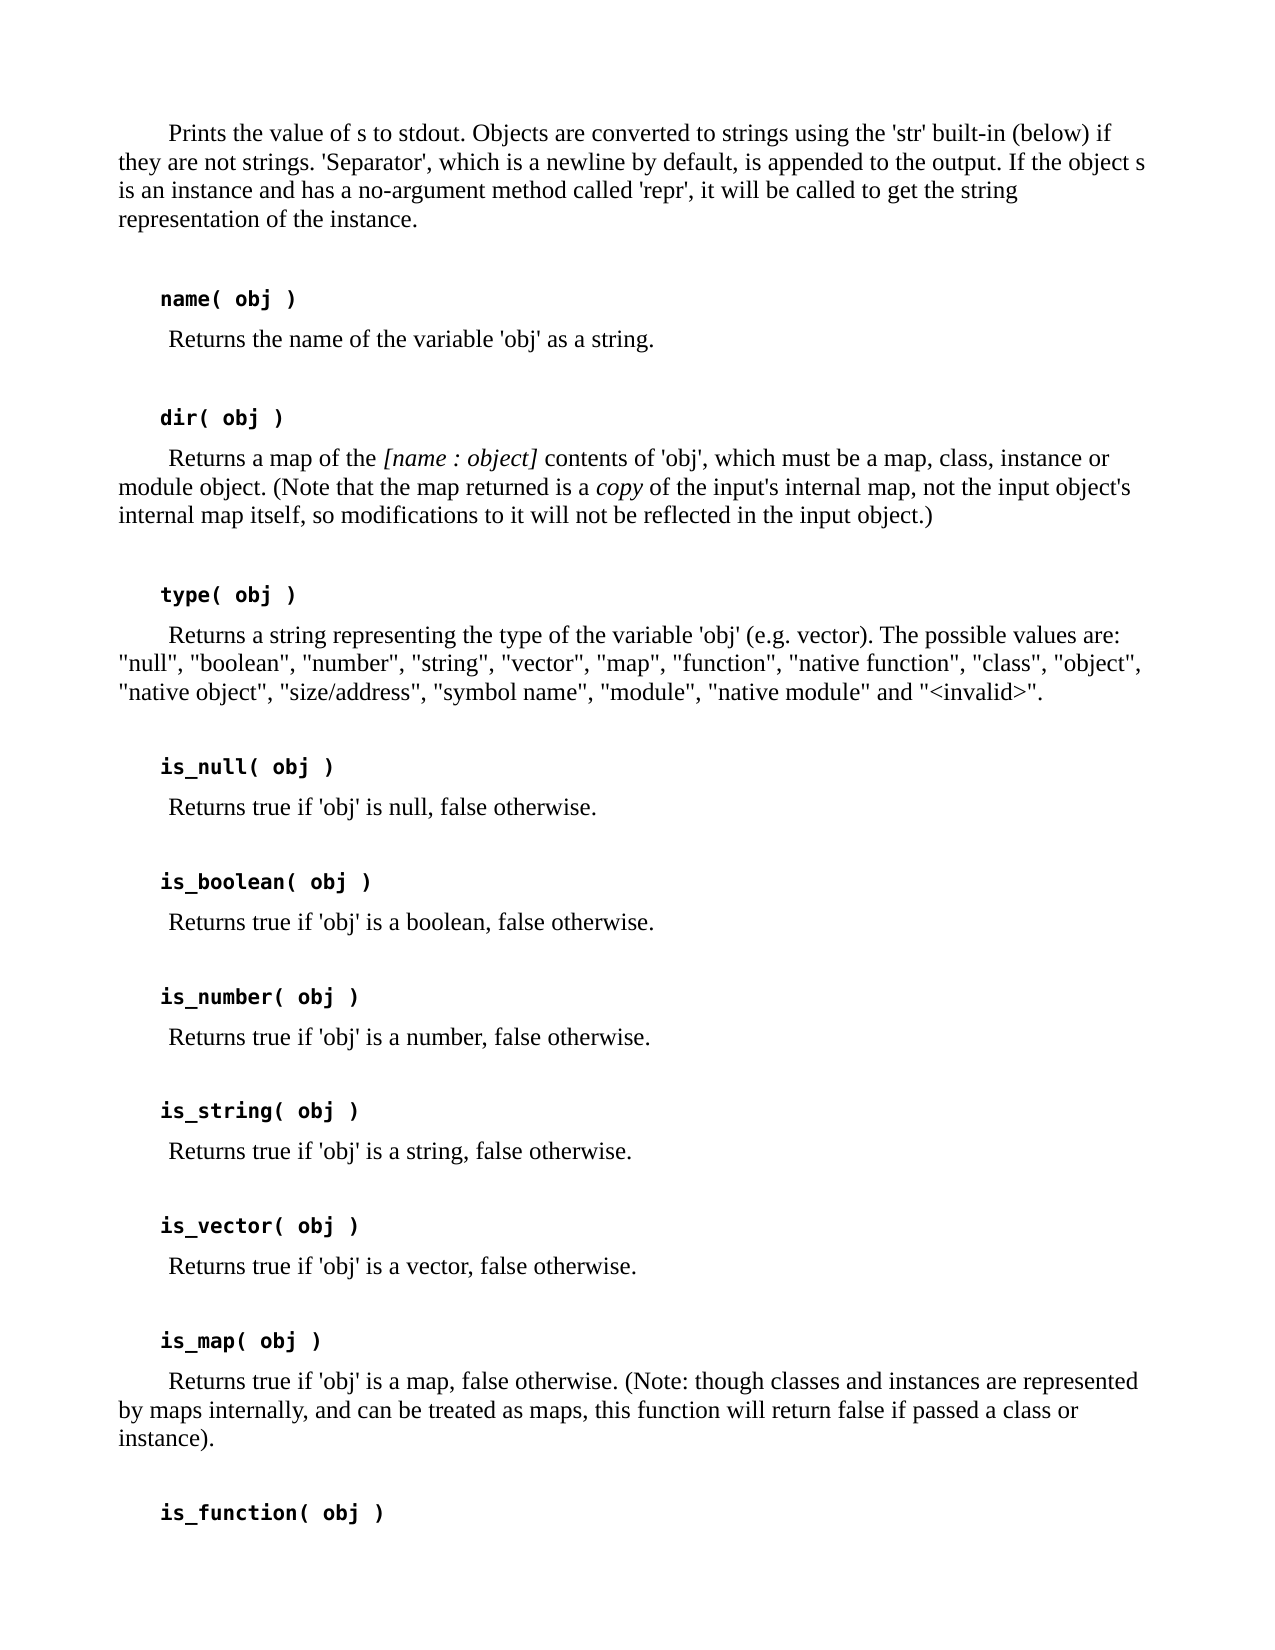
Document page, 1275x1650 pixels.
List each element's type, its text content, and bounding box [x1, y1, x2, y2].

text is_boolean( obj ) [118, 870, 1157, 894]
text Returns true if 'obj' is a number, false otherwise. [118, 1022, 1157, 1050]
text Prints the value of s to stdout. Objects are converted to strings using the 'str' built-in (below) if they are not strings. 'Separator', which is a newline by default, is appended to the output. If the object s is an instance and has a no-argument method called 'repr', it will be called to get the string representation of the instance. [118, 118, 1157, 233]
text Returns true if 'obj' is a vector, false otherwise. [118, 1251, 1157, 1280]
text is_string( obj ) [118, 1099, 1157, 1124]
text Returns the name of the variable 'obj' as a string. [118, 324, 1157, 352]
text name( obj ) [118, 287, 1157, 311]
text type( obj ) [118, 583, 1157, 607]
text is_function( obj ) [118, 1501, 1157, 1526]
text is_map( obj ) [118, 1329, 1157, 1353]
text Returns true if 'obj' is a map, false otherwise. (Note: though classes and instances are represented by maps internally, and can be treated as maps, this function will return false if passed a class or instance). [118, 1366, 1157, 1452]
text is_vector( obj ) [118, 1214, 1157, 1239]
text Returns a string representing the type of the variable 'obj' (e.g. vector). The possible values are: "null", "boolean", "number", "string", "vector", "map", "function", "native function", "class", "object", "native object", "size/address", "symbol name", "module", "native module" and "<invalid>". [118, 620, 1157, 706]
text Returns true if 'obj' is a boolean, false otherwise. [118, 907, 1157, 936]
text dir( obj ) [118, 406, 1157, 430]
text is_null( obj ) [118, 755, 1157, 779]
text Returns true if 'obj' is null, false otherwise. [118, 792, 1157, 821]
text Returns true if 'obj' is a string, false otherwise. [118, 1136, 1157, 1165]
text is_number( obj ) [118, 985, 1157, 1009]
text Returns a map of the [name : object] contents of 'obj', which must be a map, class, instance or module object. (Note that the map returned is a copy of the input's internal map, not the input object's internal map itself, so modifications to it will not be reflected in the input object.) [118, 443, 1157, 529]
